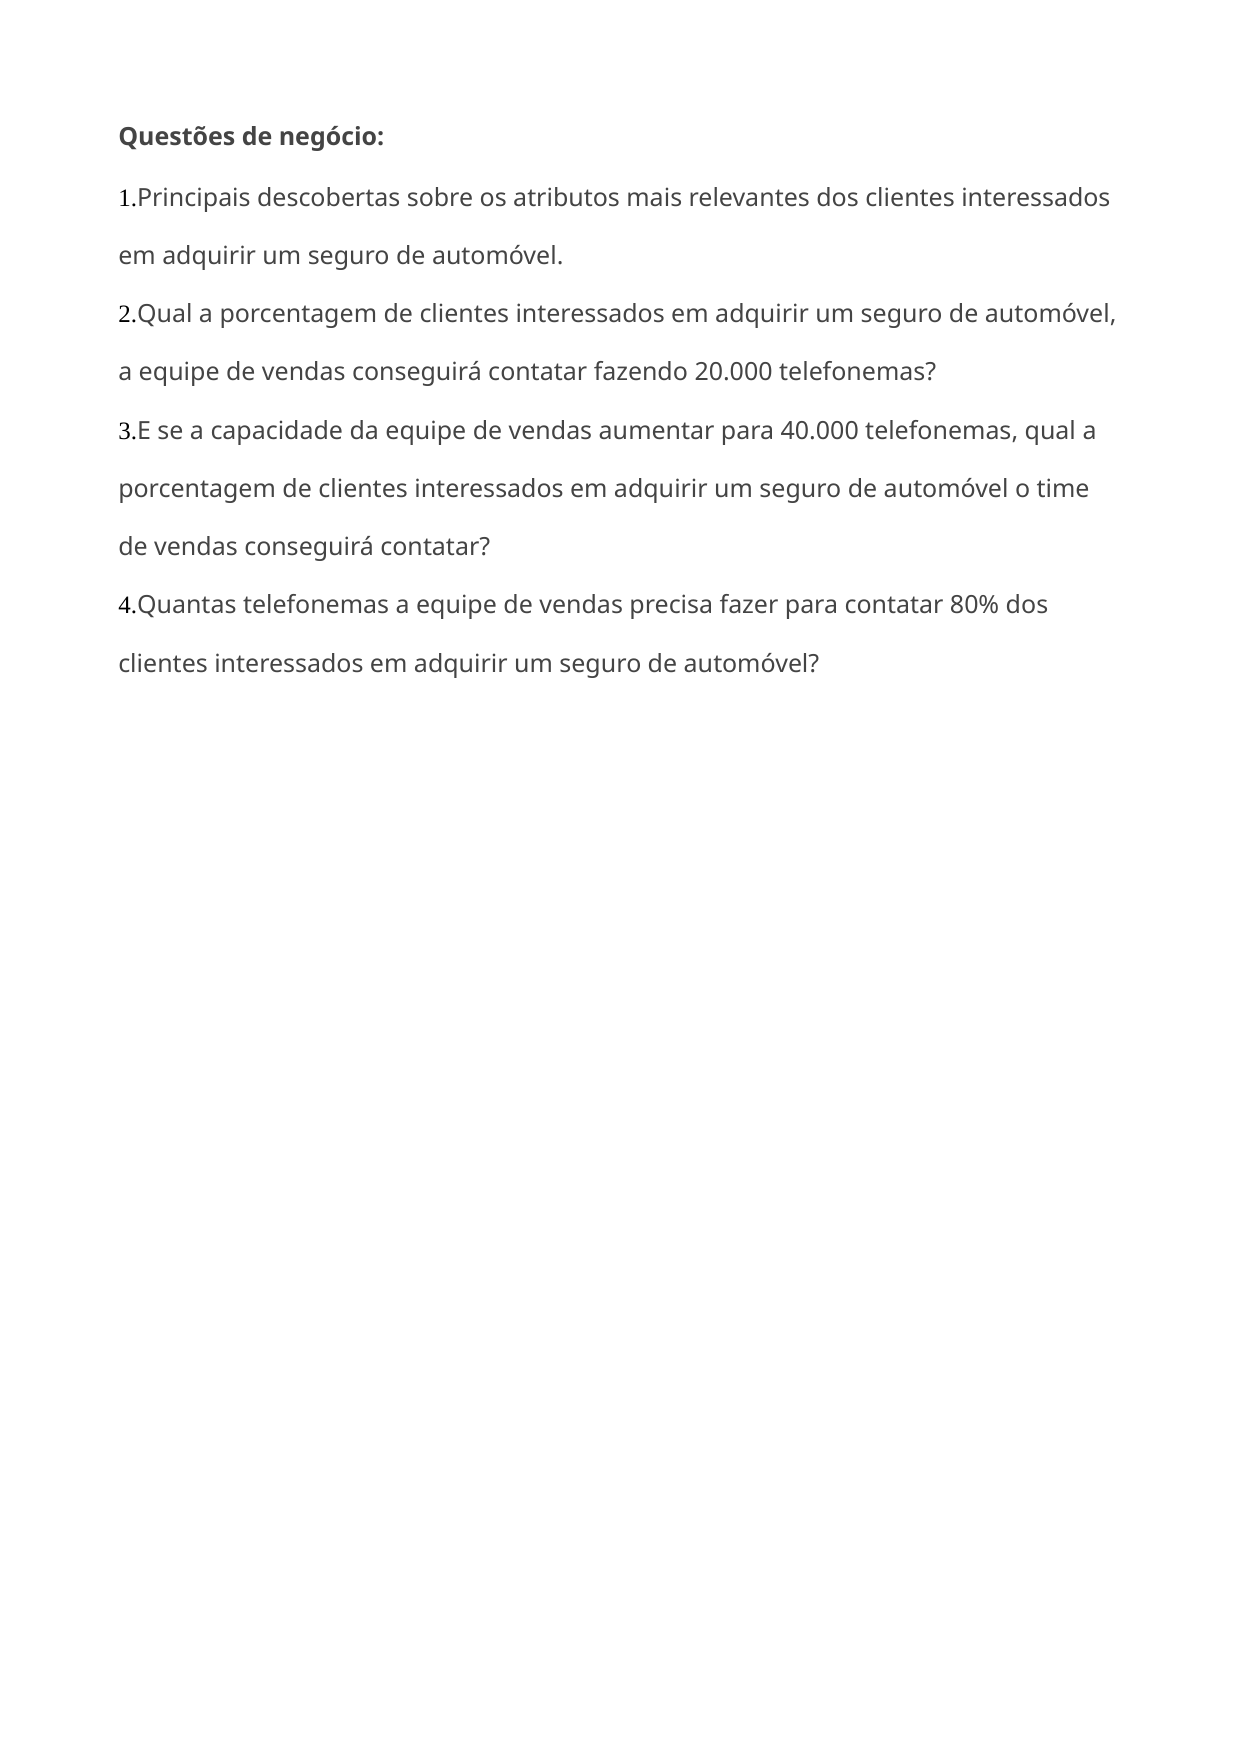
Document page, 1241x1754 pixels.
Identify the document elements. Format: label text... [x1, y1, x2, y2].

list Principais descobertas sobre os atributos mais relevantes dos clientes interessados em adquirir um seguro de automóvel. [118, 179, 1122, 272]
text Questões de negócio: [118, 118, 1122, 152]
list Quantas telefonemas a equipe de vendas precisa fazer para contatar 80% dos clientes interessados em adquirir um seguro de automóvel? [118, 587, 1122, 679]
list E se a capacidade da equipe de vendas aumentar para 40.000 telefonemas, qual a porcentagem de clientes interessados em adquirir um seguro de automóvel o time de vendas conseguirá contatar? [118, 412, 1122, 563]
list Qual a porcentagem de clientes interessados em adquirir um seguro de automóvel, a equipe de vendas conseguirá contatar fazendo 20.000 telefonemas? [118, 296, 1122, 388]
